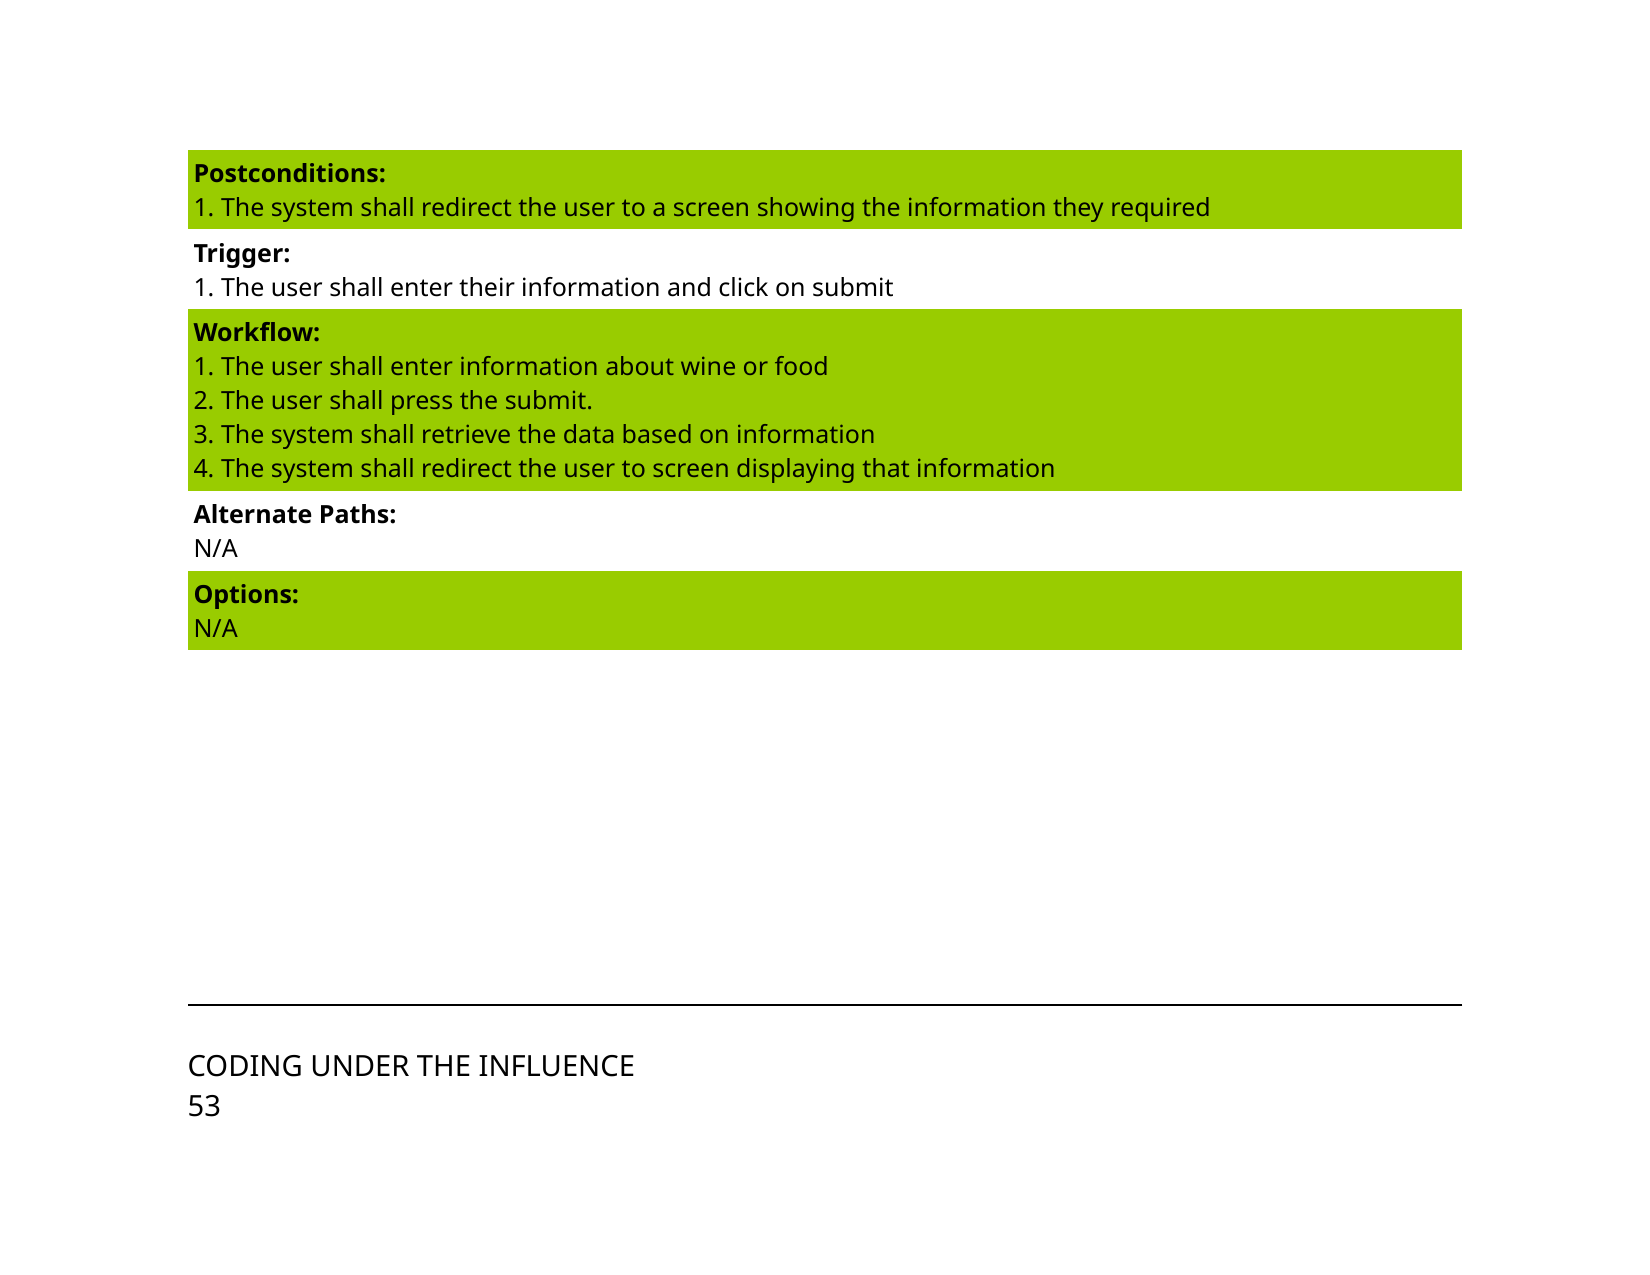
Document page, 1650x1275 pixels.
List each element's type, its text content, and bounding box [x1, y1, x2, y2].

table_cell Options: N/A [188, 571, 1462, 650]
table_cell Workflow: 1. The user shall enter information about wine or food 2. The user shall press the submit. 3. The system shall retrieve the data based on information 4. The system shall redirect the user to screen displaying that information [188, 309, 1462, 491]
table_cell Trigger: 1. The user shall enter their information and click on submit [188, 230, 1462, 309]
table_cell Alternate Paths: N/A [188, 491, 1462, 571]
table_cell Postconditions: 1. The system shall redirect the user to a screen showing the information they required [188, 150, 1462, 229]
